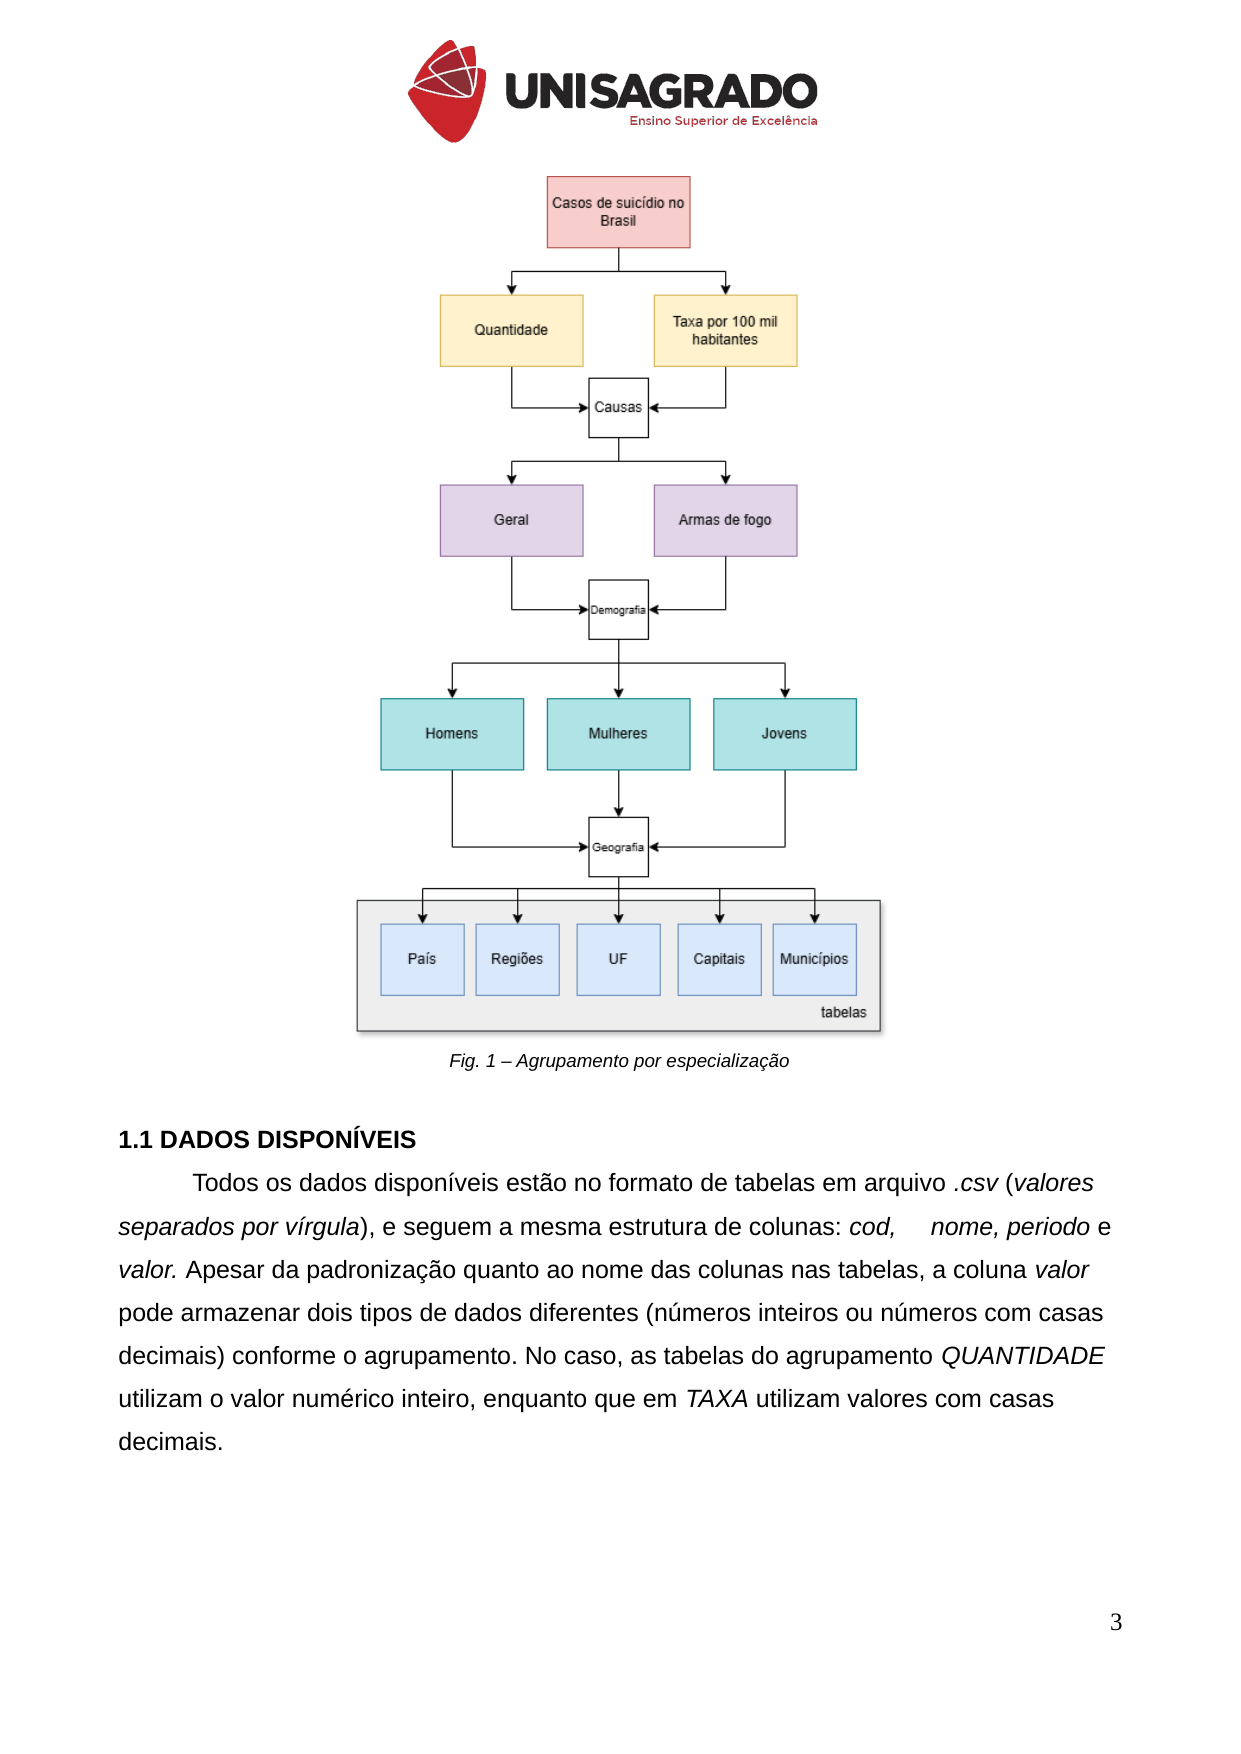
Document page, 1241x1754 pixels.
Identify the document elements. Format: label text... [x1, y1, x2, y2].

text 1.1 DADOS DISPONÍVEIS [118, 1125, 1122, 1154]
text Todos os dados disponíveis estão no formato de tabelas em arquivo .csv (valores separados por vírgula), e seguem a mesma estrutura de colunas: cod, nome, periodo e valor. Apesar da padronização quanto ao nome das colunas nas tabelas, a coluna valor pode armazenar dois tipos de dados diferentes (números inteiros ou números com casas decimais) conforme o agrupamento. No caso, as tabelas do agrupamento QUANTIDADE utilizam o valor numérico inteiro, enquanto que em TAXA utilizam valores com casas decimais. [118, 1168, 1122, 1456]
picture [407, 40, 818, 143]
picture [352, 176, 888, 1040]
text Fig. 1 – Agrupamento por especialização [118, 176, 1122, 1071]
